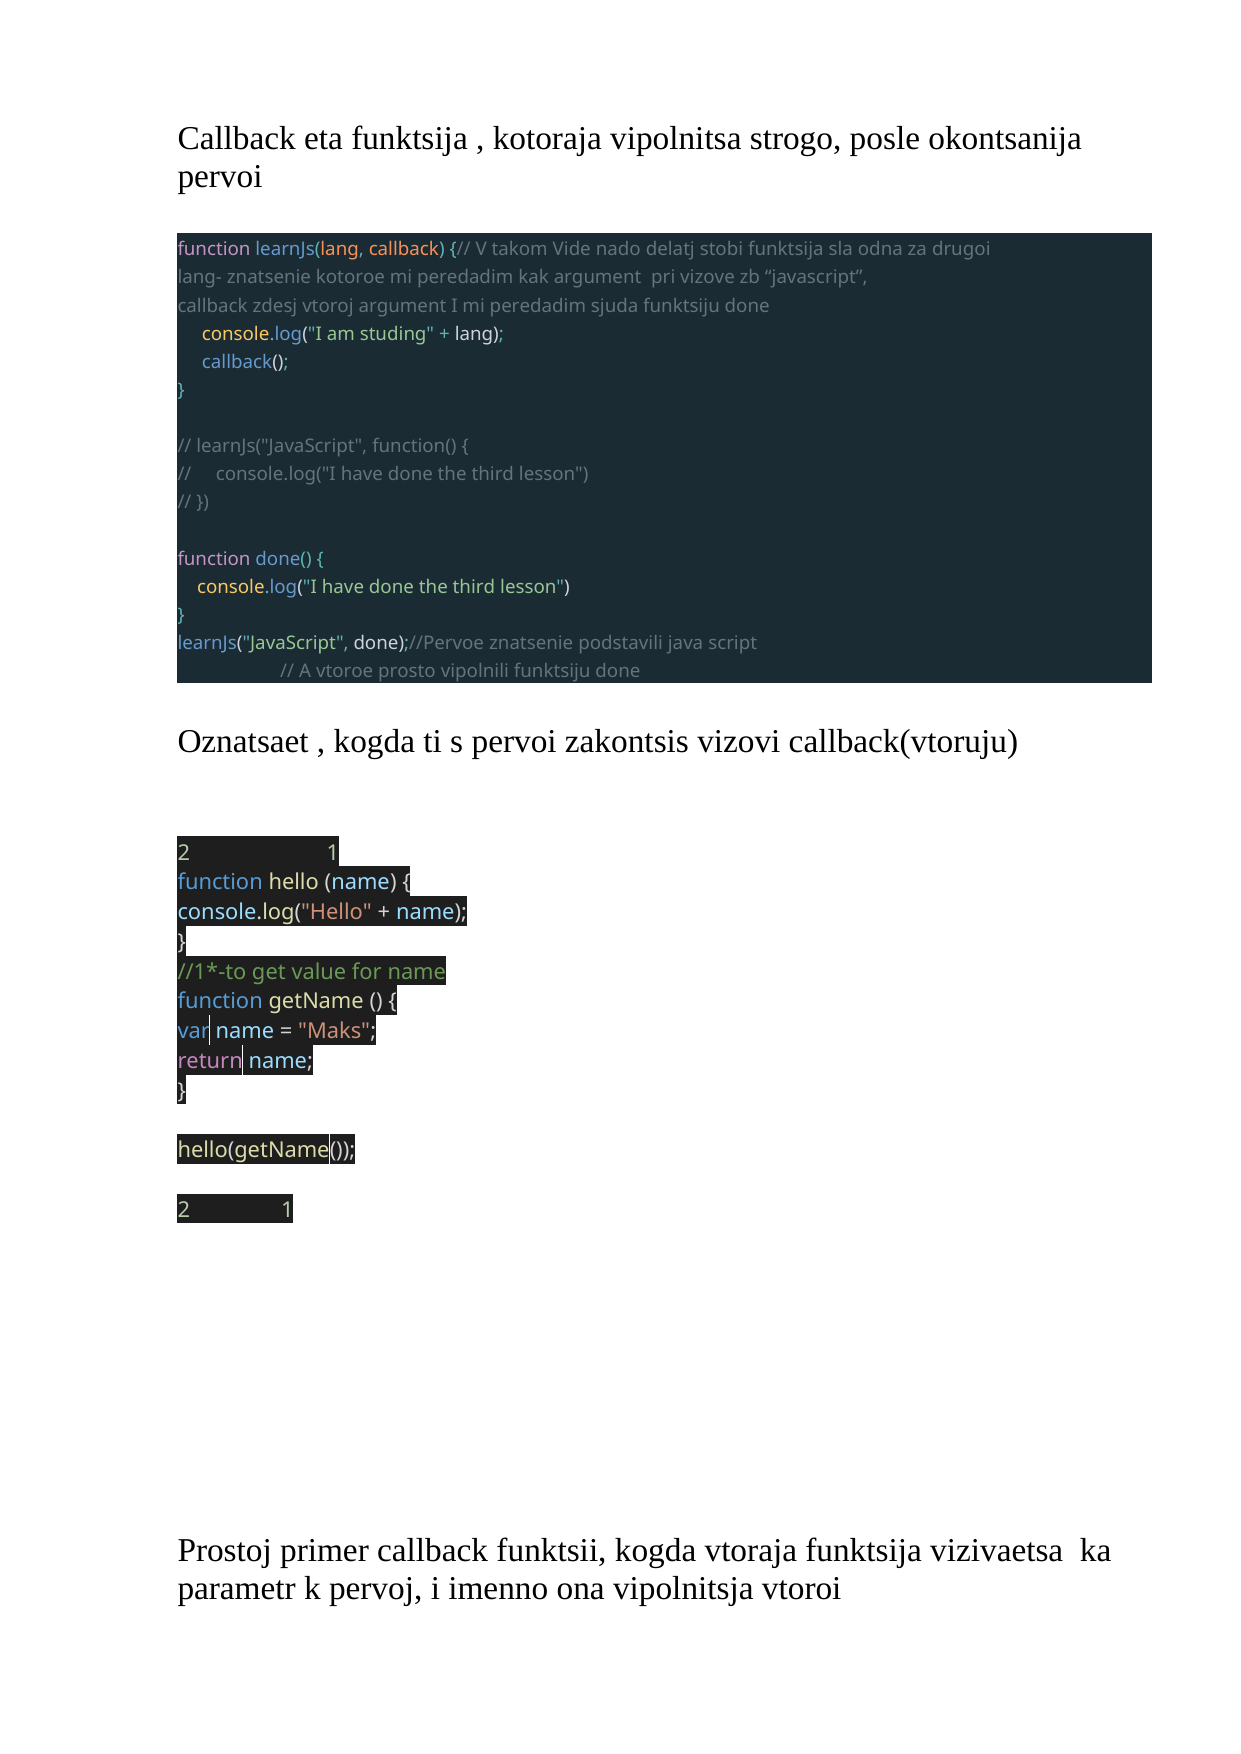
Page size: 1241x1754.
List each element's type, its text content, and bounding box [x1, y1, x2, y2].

text console.log("I have done the third lesson") [177, 571, 1152, 599]
text 2 1 [177, 1194, 1152, 1223]
text hello(getName()); [177, 1134, 1152, 1164]
text // }) [177, 486, 1152, 514]
text function learnJs(lang, callback) {// V takom Vide nado delatj stobi funktsija sla odna za drugoi [177, 233, 1152, 261]
text Callback eta funktsija , kotoraja vipolnitsa strogo, posle okontsanija pervoi [177, 118, 1152, 195]
text } [177, 599, 1152, 627]
text Oznatsaet , kogda ti s pervoi zakontsis vizovi callback(vtoruju) [177, 721, 1152, 760]
text } [177, 1075, 1152, 1104]
text callback(); [177, 346, 1152, 374]
text console.log("Hello" + name); [177, 896, 1152, 926]
text callback zdesj vtoroj argument I mi peredadim sjuda funktsiju done [177, 289, 1152, 317]
text // console.log("I have done the third lesson") [177, 458, 1152, 486]
text learnJs("JavaScript", done);//Pervoe znatsenie podstavili java script [177, 627, 1152, 655]
text // learnJs("JavaScript", function() { [177, 430, 1152, 458]
text console.log("I am studing" + lang); [177, 317, 1152, 346]
text // A vtoroe prosto vipolnili funktsiju done [177, 655, 1152, 683]
text 2 1 [177, 836, 1152, 866]
text lang- znatsenie kotoroe mi peredadim kak argument pri vizove zb “javascript”, [177, 261, 1152, 289]
text } [177, 374, 1152, 402]
text //1*-to get value for name [177, 956, 1152, 985]
text var name = "Maks"; [177, 1015, 1152, 1045]
text return name; [177, 1045, 1152, 1075]
text Prostoj primer callback funktsii, kogda vtoraja funktsija vizivaetsa ka parametr k pervoj, i imenno ona vipolnitsja vtoroi [177, 1530, 1152, 1607]
text function done() { [177, 542, 1152, 571]
text function getName () { [177, 985, 1152, 1015]
text } [177, 926, 1152, 956]
text function hello (name) { [177, 866, 1152, 896]
